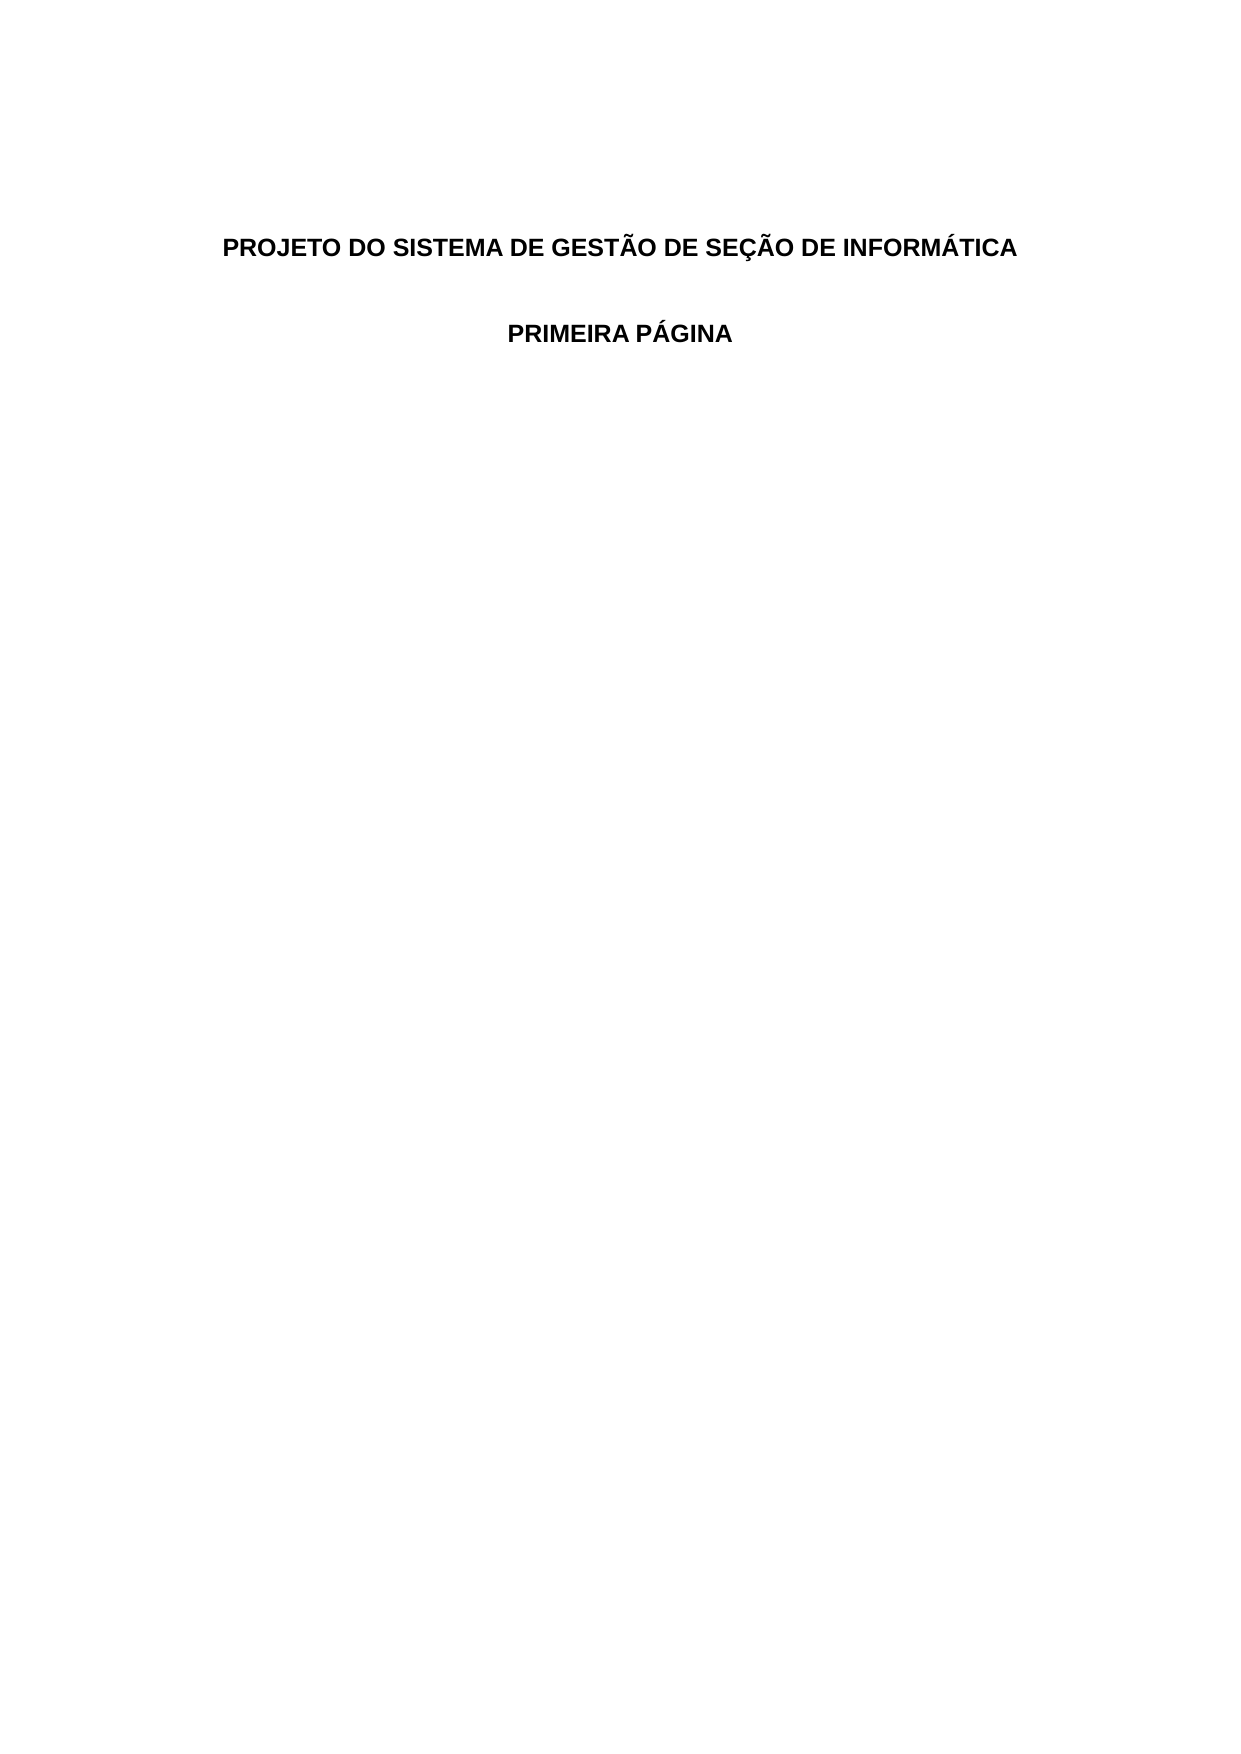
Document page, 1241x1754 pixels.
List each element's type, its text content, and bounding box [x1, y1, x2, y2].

text PRIMEIRA PÁGINA [118, 319, 1122, 348]
text PROJETO DO SISTEMA DE GESTÃO DE SEÇÃO DE INFORMÁTICA [118, 233, 1122, 262]
